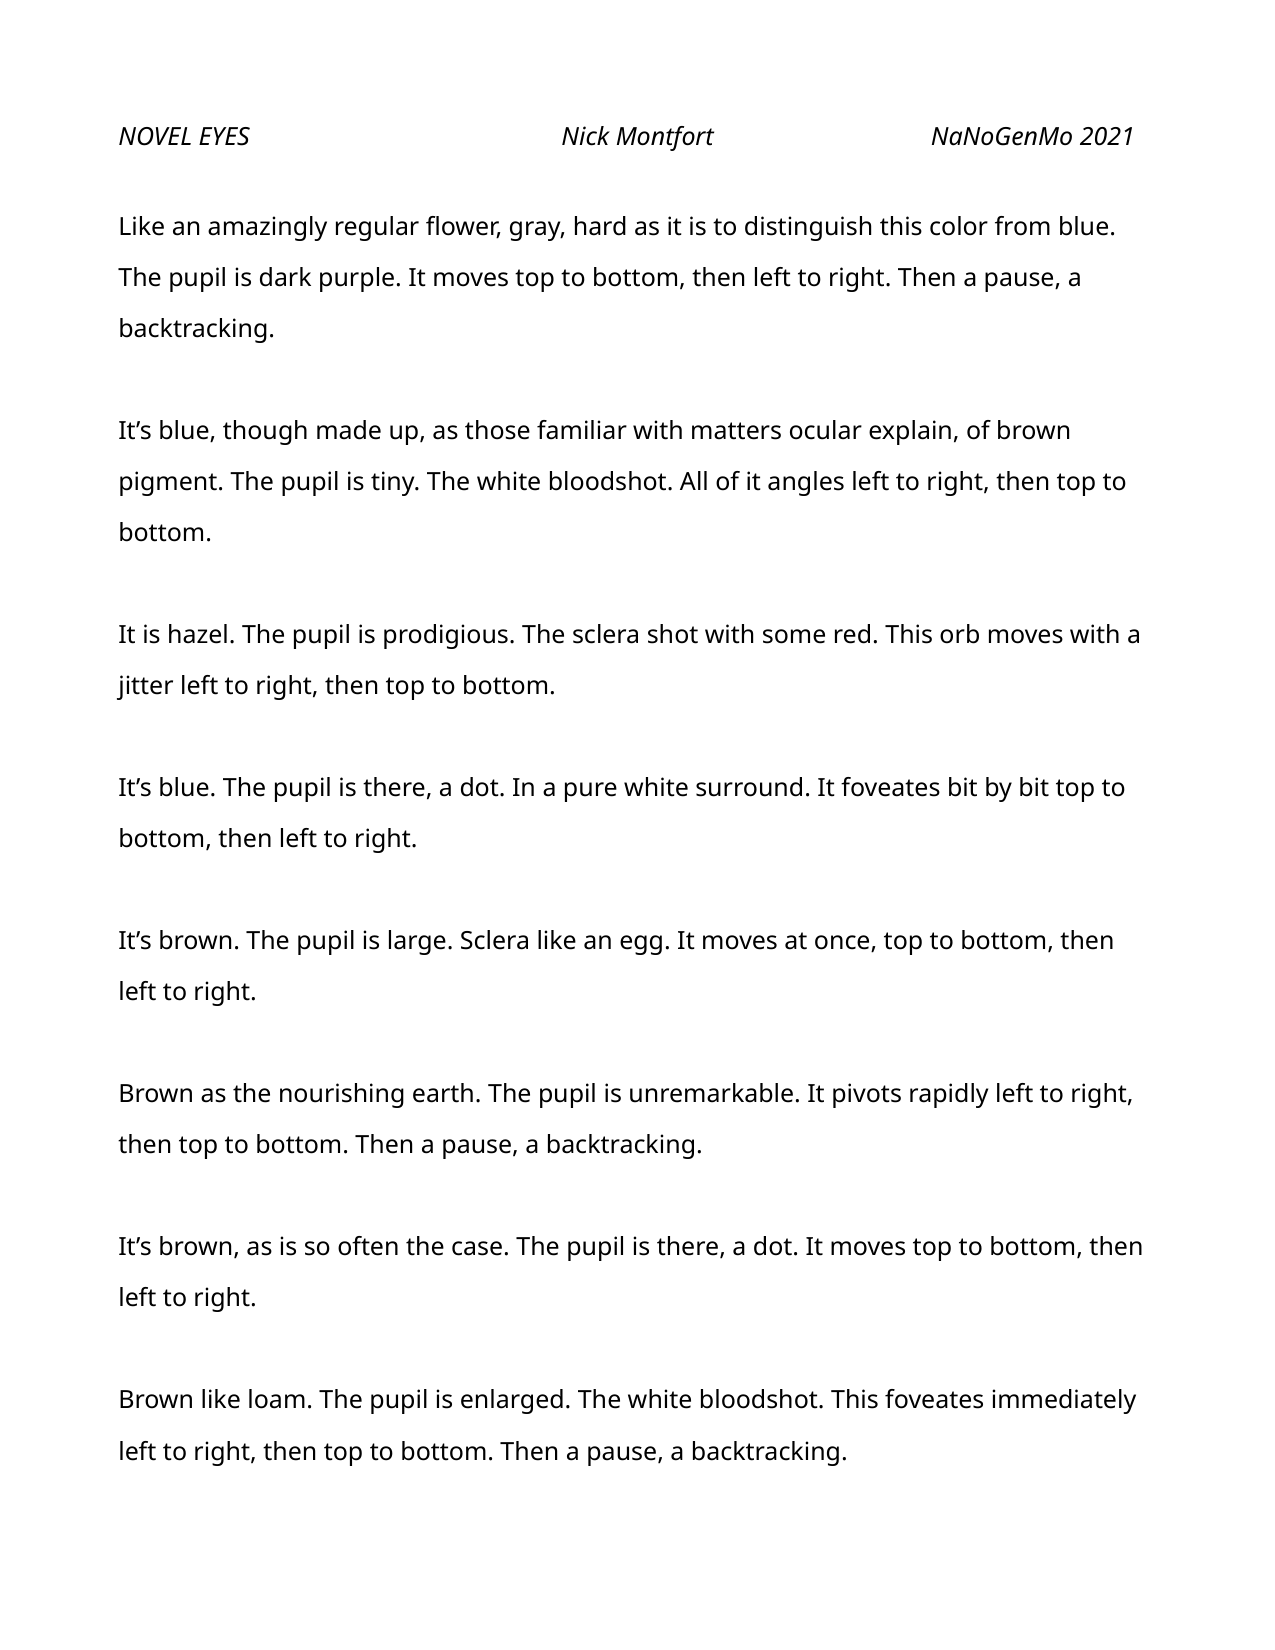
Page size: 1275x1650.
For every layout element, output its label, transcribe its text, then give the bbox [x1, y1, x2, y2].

text It’s blue, though made up, as those familiar with matters ocular explain, of brown pigment. The pupil is tiny. The white bloodshot. All of it angles left to right, then top to bottom. [118, 412, 1157, 548]
text It’s brown, as is so often the case. The pupil is there, a dot. It moves top to bottom, then left to right. [118, 1229, 1157, 1314]
text It’s blue. The pupil is there, a dot. In a pure white surround. It foveates bit by bit top to bottom, then left to right. [118, 769, 1157, 855]
text Brown like loam. The pupil is enlarged. The white bloodshot. This foveates immediately left to right, then top to bottom. Then a pause, a backtracking. [118, 1382, 1157, 1467]
text It is hazel. The pupil is prodigious. The sclera shot with some red. This orb moves with a jitter left to right, then top to bottom. [118, 616, 1157, 702]
text Like an amazingly regular flower, gray, hard as it is to distinguish this color from blue. The pupil is dark purple. It moves top to bottom, then left to right. Then a pause, a backtracking. [118, 208, 1157, 344]
text Brown as the nourishing earth. The pupil is unremarkable. It pivots rapidly left to right, then top to bottom. Then a pause, a backtracking. [118, 1076, 1157, 1161]
text It’s brown. The pupil is large. Sclera like an egg. It moves at once, top to bottom, then left to right. [118, 923, 1157, 1008]
